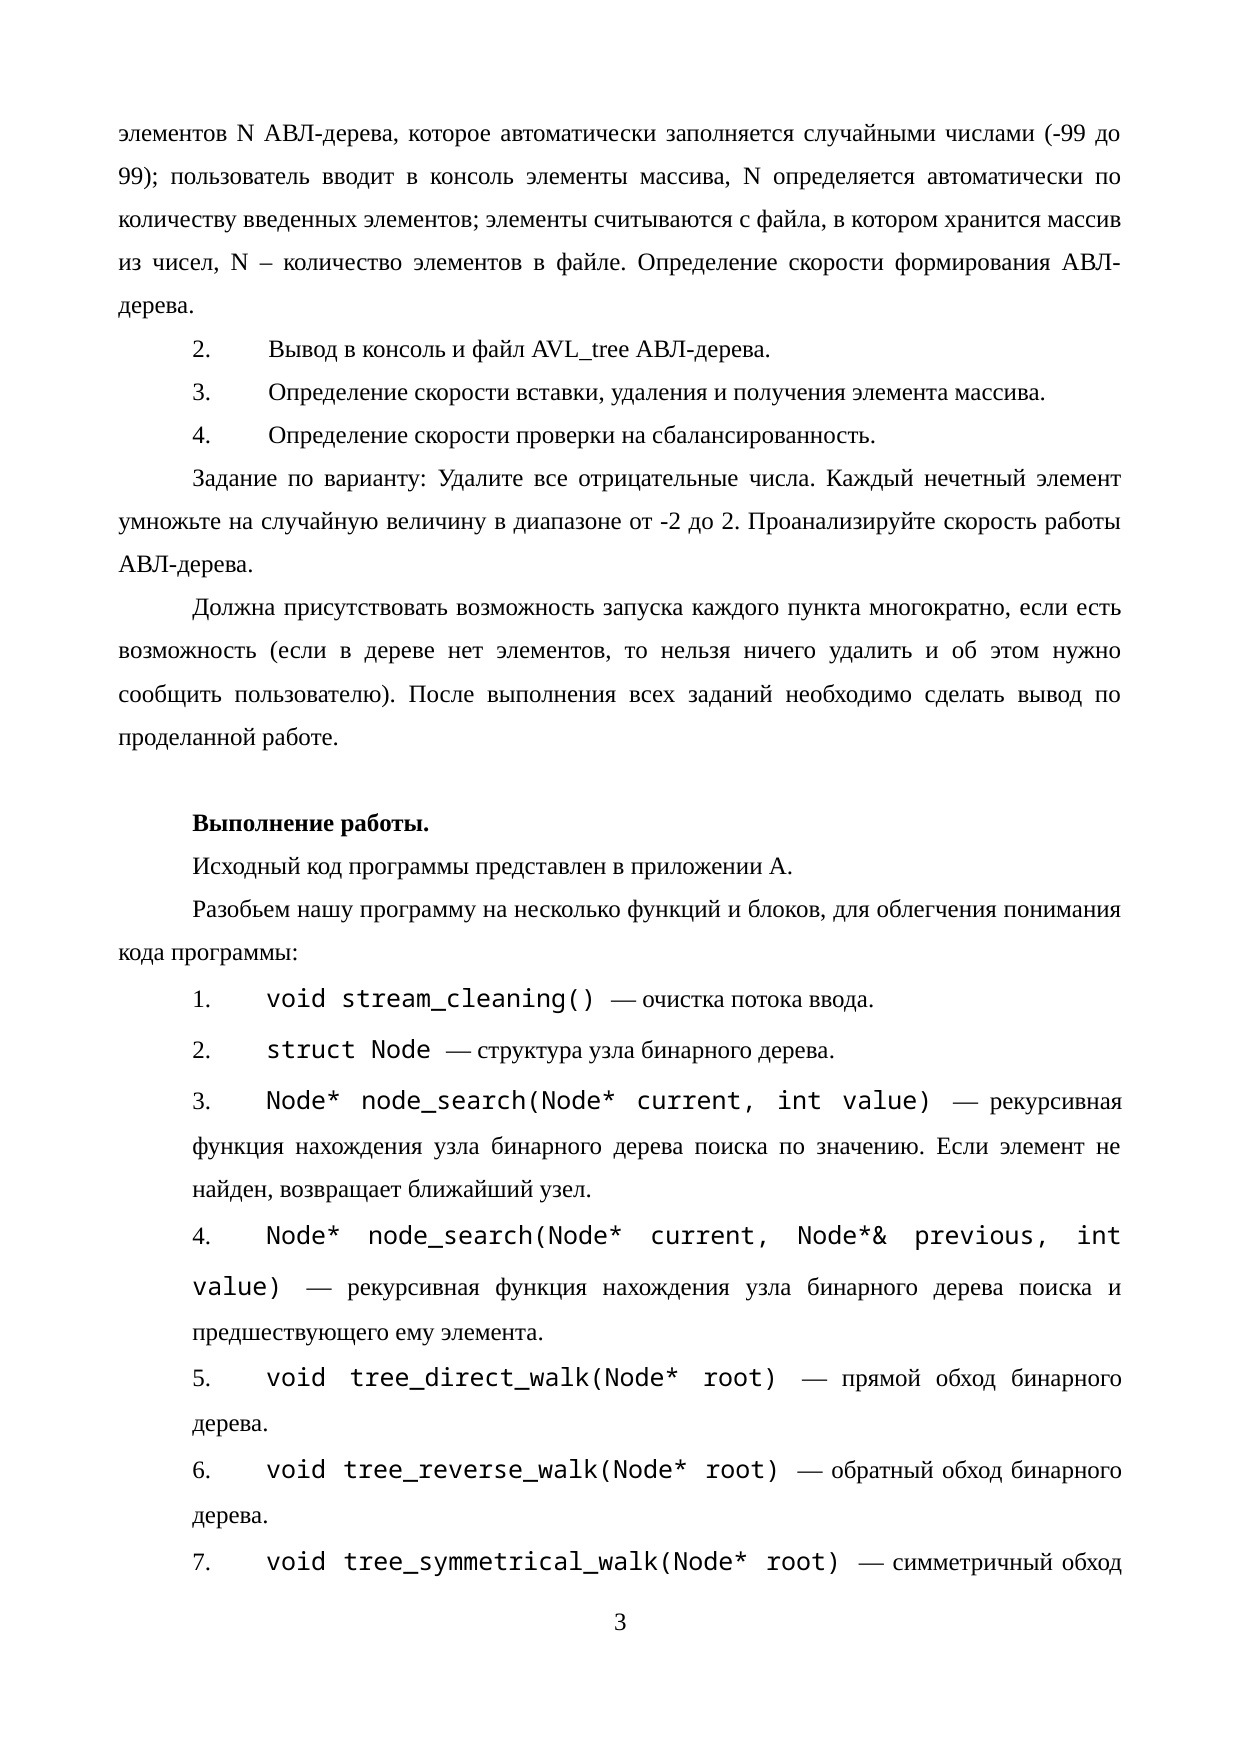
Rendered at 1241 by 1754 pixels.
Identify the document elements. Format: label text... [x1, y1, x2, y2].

text Разобьем нашу программу на несколько функций и блоков, для облегчения понимания кода программы: [118, 894, 1122, 966]
list элементов N АВЛ-дерева, которое автоматически заполняется случайными числами (-99 до 99); пользователь вводит в консоль элементы массива, N определяется автоматически по количеству введенных элементов; элементы считываются с файла, в котором хранится массив из чисел, N – количество элементов в файле. Определение скорости формирования АВЛ-дерева. [118, 118, 1122, 319]
list Node* node_search(Node* current, int value) — рекурсивная функция нахождения узла бинарного дерева поиска по значению. Если элемент не найден, возвращает ближайший узел. [192, 1083, 1122, 1203]
list Node* node_search(Node* current, Node*& previous, int value) — рекурсивная функция нахождения узла бинарного дерева поиска и предшествующего ему элемента. [192, 1217, 1122, 1346]
text Задание по варианту: Удалите все отрицательные числа. Каждый нечетный элемент умножьте на случайную величину в диапазоне от -2 до 2. Проанализируйте скорость работы АВЛ-дерева. [118, 463, 1122, 578]
list Определение скорости проверки на сбалансированность. [118, 420, 1122, 449]
list Определение скорости вставки, удаления и получения элемента массива. [118, 377, 1122, 406]
list void stream_cleaning() — очистка потока ввода. [192, 981, 1122, 1015]
text Должна присутствовать возможность запуска каждого пункта многократно, если есть возможность (если в дереве нет элементов, то нельзя ничего удалить и об этом нужно сообщить пользователю). После выполнения всех заданий необходимо сделать вывод по проделанной работе. [118, 592, 1122, 751]
text Выполнение работы. [118, 808, 1122, 837]
list Вывод в консоль и файл AVL_tree АВЛ-дерева. [118, 334, 1122, 362]
list struct Node — структура узла бинарного дерева. [192, 1032, 1122, 1066]
text Исходный код программы представлен в приложении А. [192, 851, 1122, 880]
list void tree_direct_walk(Node* root) — прямой обход бинарного дерева. [192, 1360, 1122, 1437]
list void tree_reverse_walk(Node* root) — обратный обход бинарного дерева. [192, 1452, 1122, 1529]
list void tree_symmetrical_walk(Node* root) — симметричный обход [192, 1543, 1122, 1577]
